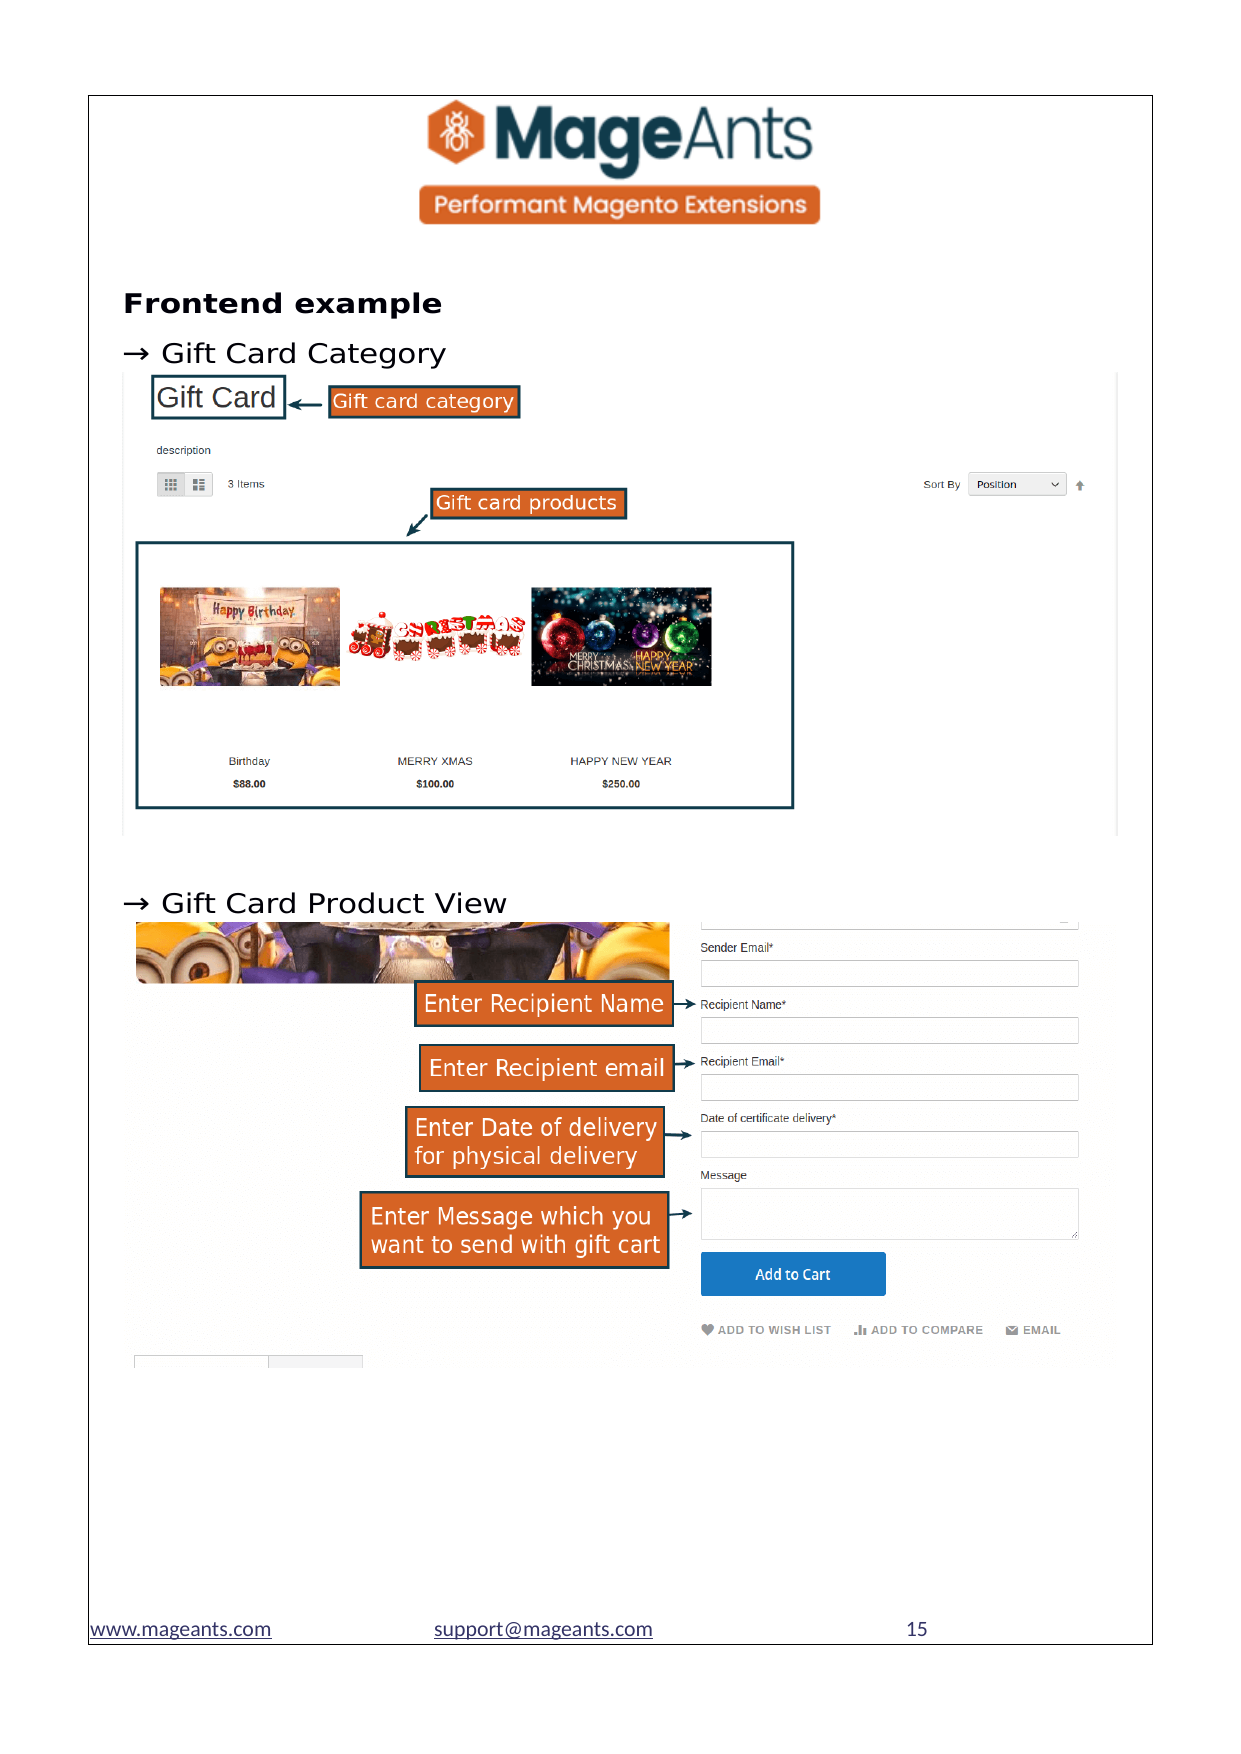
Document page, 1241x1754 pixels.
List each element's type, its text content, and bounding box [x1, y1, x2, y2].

picture [415, 97, 825, 226]
text Frontend example [90, 288, 1150, 320]
text → Gift Card Product View [90, 886, 1150, 920]
picture [122, 372, 1118, 836]
text → Gift Card Category [90, 336, 1150, 370]
picture [123, 922, 1117, 1368]
